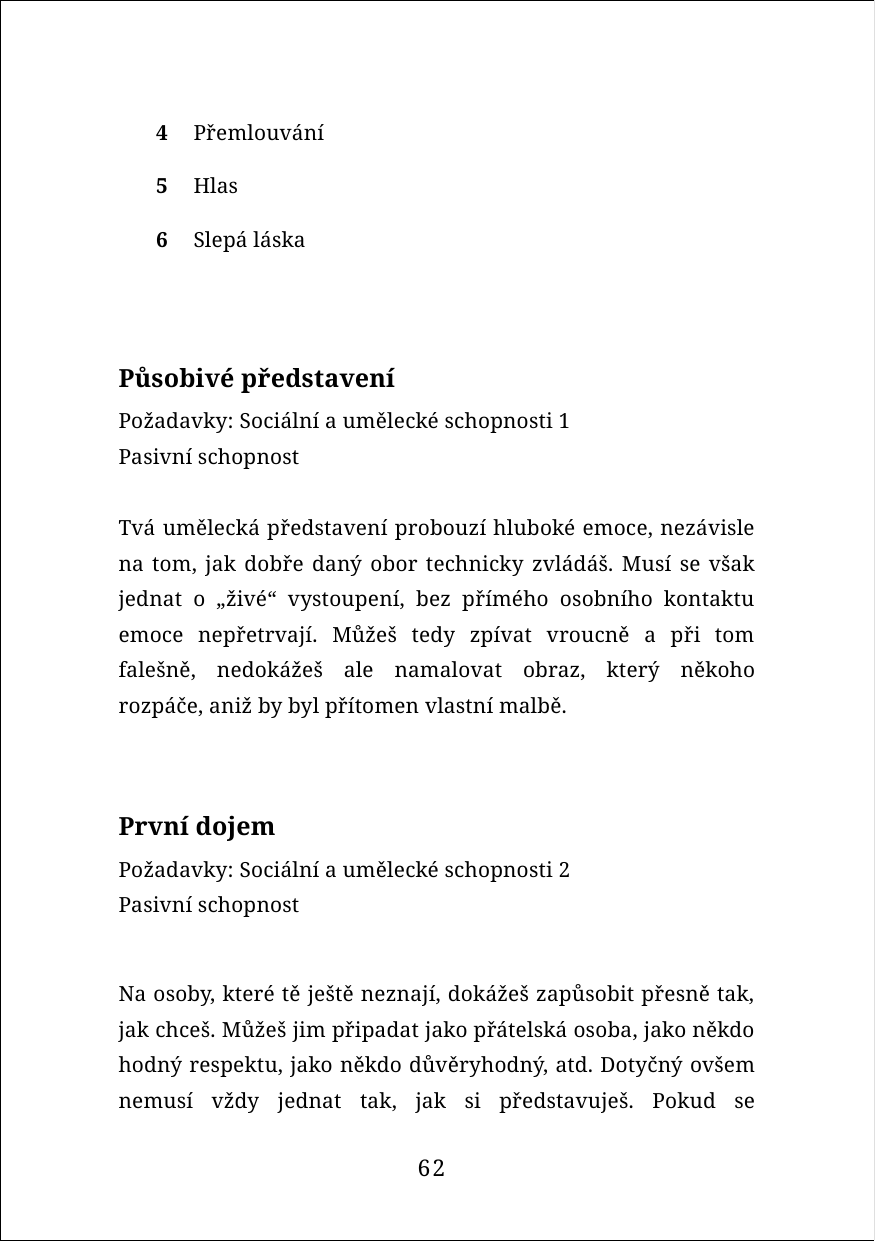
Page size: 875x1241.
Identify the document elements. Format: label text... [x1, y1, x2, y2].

text Požadavky: Sociální a umělecké schopnosti 2 Pasivní schopnost [118, 855, 756, 954]
list Přemlouvání [156, 118, 756, 147]
text Požadavky: Sociální a umělecké schopnosti 1 Pasivní schopnost Tvá umělecká představení probouzí hluboké emoce, nezávisle na tom, jak dobře daný obor technicky zvládáš. Musí se však jednat o „živé“ vystoupení, bez přímého osobního kontaktu emoce nepřetrvají. Můžeš tedy zpívat vroucně a při tom falešně, nedokážeš ale namalovat obraz, který někoho rozpáče, aniž by byl přítomen vlastní malbě. [118, 407, 756, 755]
text Na osoby, které tě ještě neznají, dokážeš zapůsobit přesně tak, jak chceš. Můžeš jim připadat jako přátelská osoba, jako někdo hodný respektu, jako někdo důvěryhodný, atd. Dotyčný ovšem nemusí vždy jednat tak, jak si představuješ. Pokud se [118, 979, 756, 1114]
list Slepá láska [156, 225, 756, 253]
subtitle Působivé představení [118, 361, 756, 395]
list Hlas [156, 171, 756, 200]
subtitle První dojem [118, 809, 756, 843]
